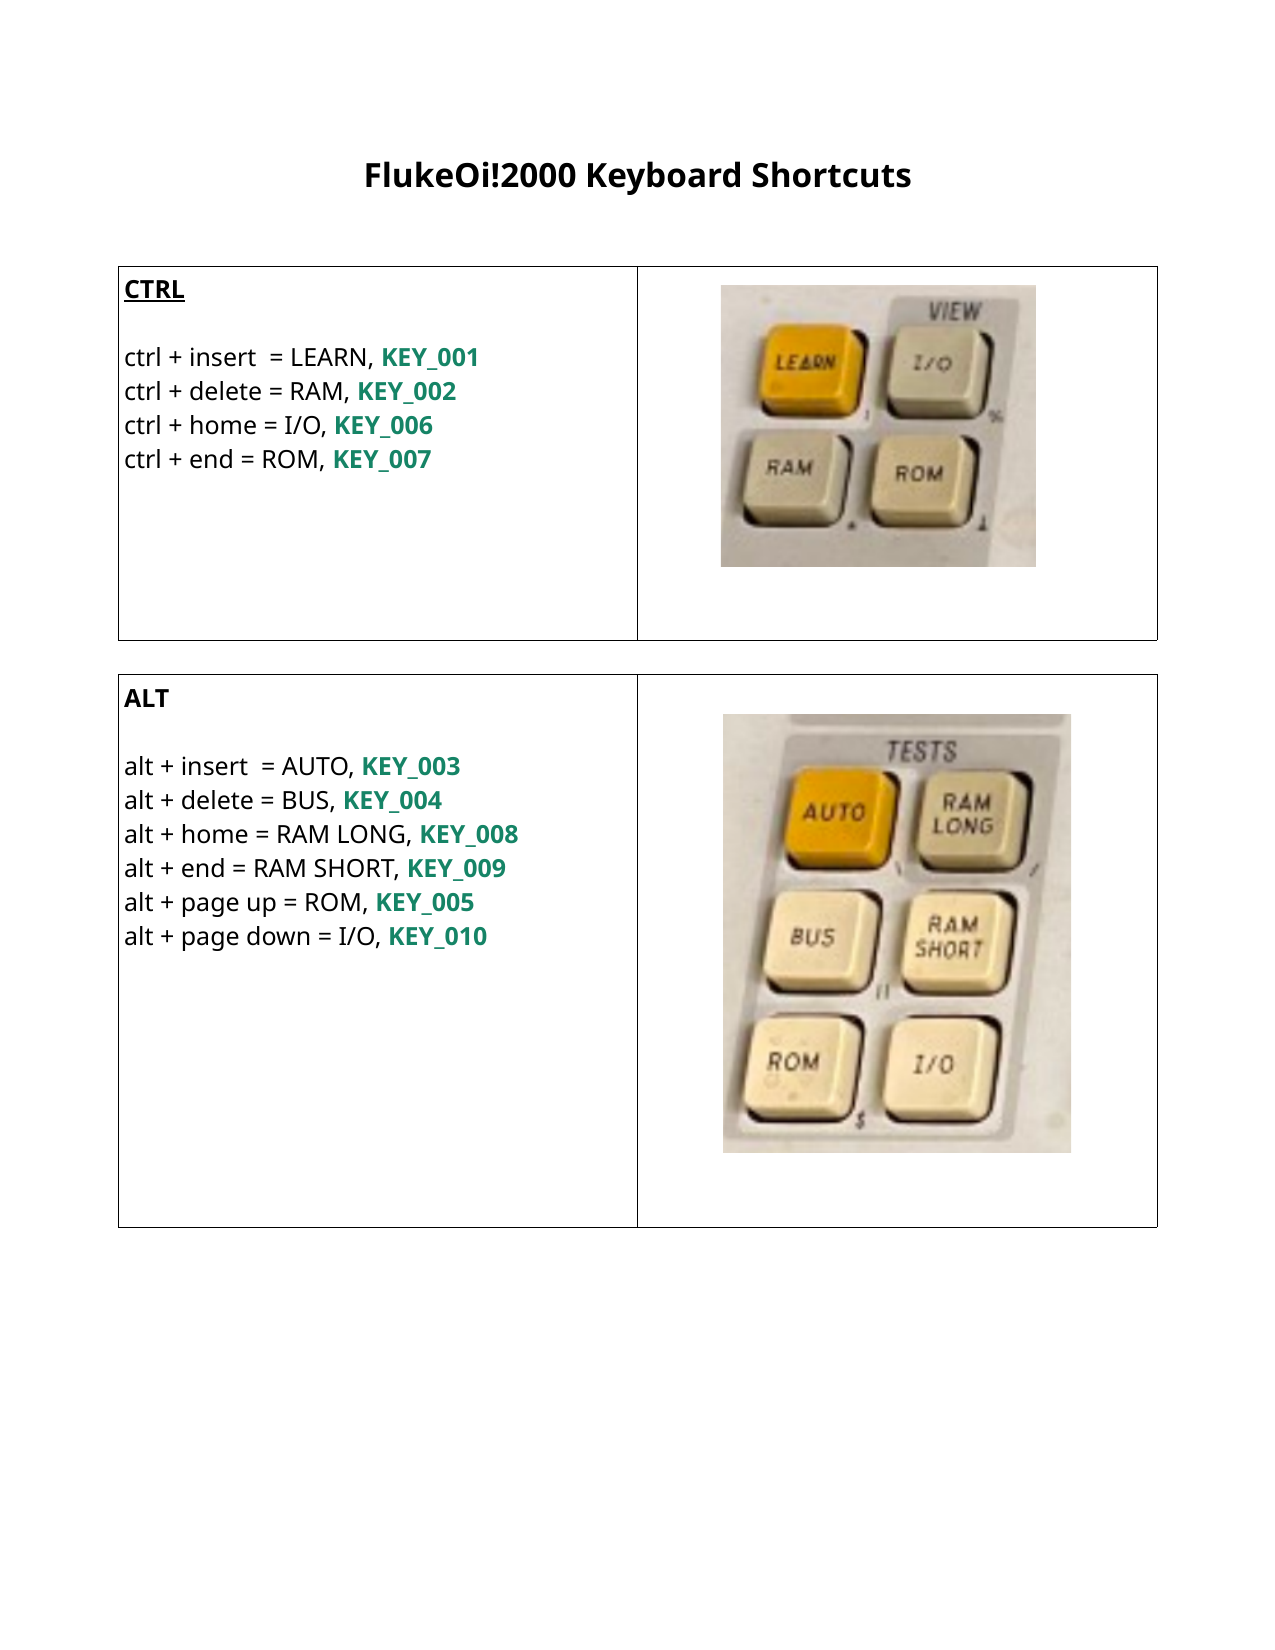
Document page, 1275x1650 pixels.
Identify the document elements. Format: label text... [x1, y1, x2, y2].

table_header [638, 675, 1157, 1227]
picture [720, 285, 1036, 567]
text FlukeOi!2000 Keyboard Shortcuts [118, 118, 1157, 266]
table_header ALT alt + insert = AUTO, KEY_003 alt + delete = BUS, KEY_004 alt + home = RAM LONG, KEY_008 alt + end = RAM SHORT, KEY_009 alt + page up = ROM, KEY_005 alt + page down = I/O, KEY_010 [119, 675, 637, 1227]
table_header [638, 267, 1157, 640]
table_header CTRL ctrl + insert = LEARN, KEY_001 ctrl + delete = RAM, KEY_002 ctrl + home = I/O, KEY_006 ctrl + end = ROM, KEY_007 [119, 267, 637, 640]
picture [723, 714, 1072, 1153]
